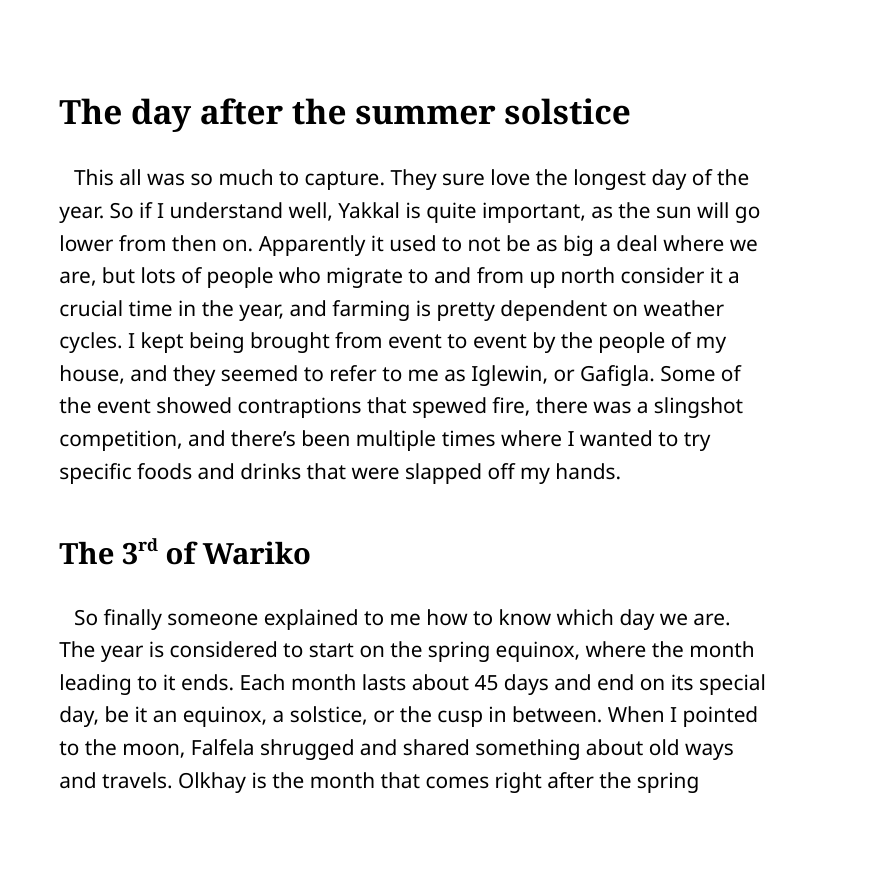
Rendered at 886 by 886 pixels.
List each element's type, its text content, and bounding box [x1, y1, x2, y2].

text So finally someone explained to me how to know which day we are. The year is considered to start on the spring equinox, where the month leading to it ends. Each month lasts about 45 days and end on its special day, be it an equinox, a solstice, or the cusp in between. When I pointed to the moon, Falfela shrugged and shared something about old ways and travels. Olkhay is the month that comes right after the spring [59, 603, 768, 794]
subtitle The day after the summer solstice [59, 88, 768, 134]
text This all was so much to capture. They sure love the longest day of the year. So if I understand well, Yakkal is quite important, as the sun will go lower from then on. Apparently it used to not be as big a deal where we are, but lots of people who migrate to and from up north consider it a crucial time in the year, and farming is pretty dependent on weather cycles. I kept being brought from event to event by the people of my house, and they seemed to refer to me as Iglewin, or Gafigla. Some of the event showed contraptions that spewed fire, there was a slingshot competition, and there’s been multiple times where I wanted to try specific foods and drinks that were slapped off my hands. [59, 163, 768, 485]
subtitle The 3rd of Wariko [59, 533, 768, 573]
